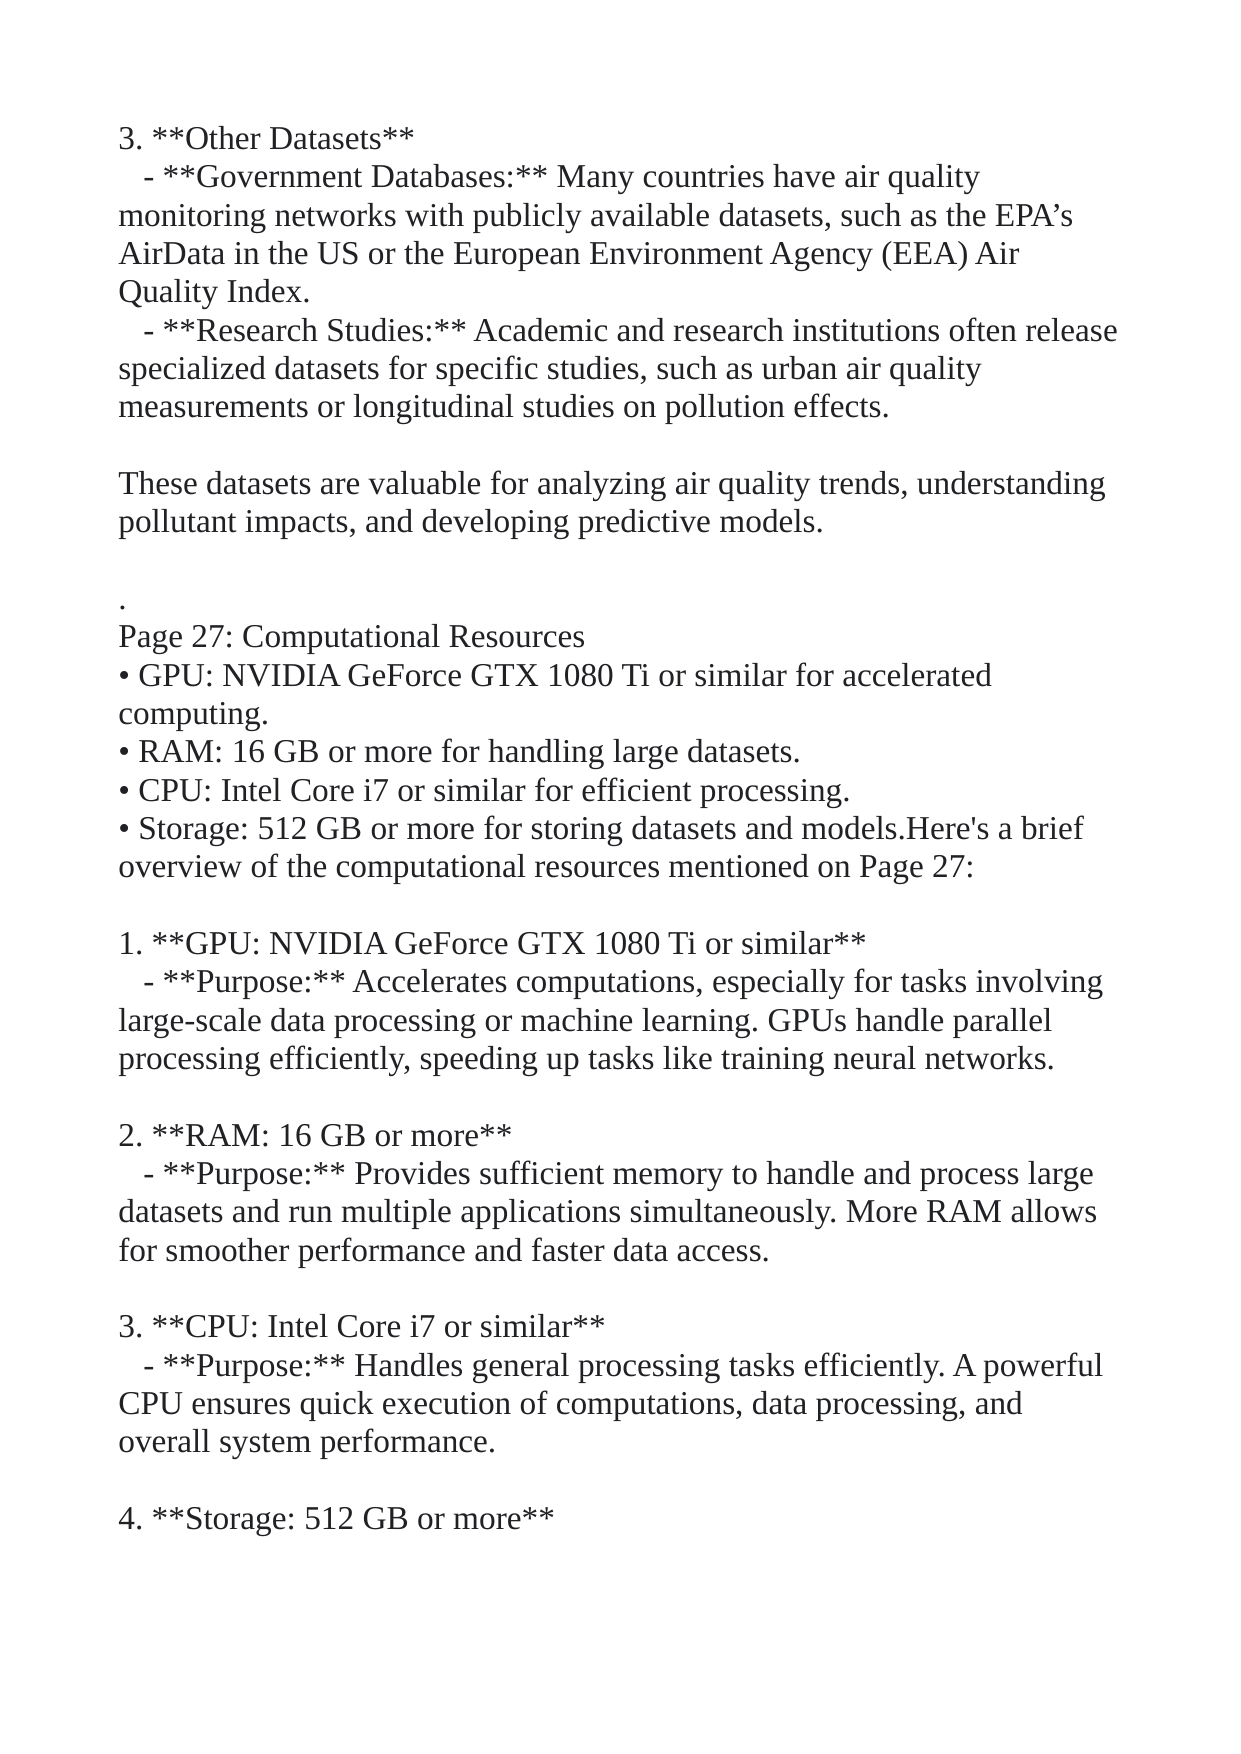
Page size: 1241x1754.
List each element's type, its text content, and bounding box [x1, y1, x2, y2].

text - **Purpose:** Provides sufficient memory to handle and process large datasets and run multiple applications simultaneously. More RAM allows for smoother performance and faster data access. [118, 1153, 1122, 1268]
text . Page 27: Computational Resources • GPU: NVIDIA GeForce GTX 1080 Ti or similar for accelerated computing. • RAM: 16 GB or more for handling large datasets. • CPU: Intel Core i7 or similar for efficient processing. • Storage: 512 GB or more for storing datasets and models.Here's a brief overview of the computational resources mentioned on Page 27: [118, 578, 1122, 885]
text 3. **Other Datasets** [118, 118, 1122, 156]
text - **Purpose:** Accelerates computations, especially for tasks involving large-scale data processing or machine learning. GPUs handle parallel processing efficiently, speeding up tasks like training neural networks. [118, 961, 1122, 1076]
text - **Purpose:** Handles general processing tasks efficiently. A powerful CPU ensures quick execution of computations, data processing, and overall system performance. [118, 1345, 1122, 1460]
text 2. **RAM: 16 GB or more** [118, 1115, 1122, 1153]
text - **Research Studies:** Academic and research institutions often release specialized datasets for specific studies, such as urban air quality measurements or longitudinal studies on pollution effects. [118, 310, 1122, 425]
text 4. **Storage: 512 GB or more** [118, 1498, 1122, 1536]
text These datasets are valuable for analyzing air quality trends, understanding pollutant impacts, and developing predictive models. [118, 463, 1122, 540]
text 3. **CPU: Intel Core i7 or similar** [118, 1306, 1122, 1345]
text 1. **GPU: NVIDIA GeForce GTX 1080 Ti or similar** [118, 923, 1122, 961]
text - **Government Databases:** Many countries have air quality monitoring networks with publicly available datasets, such as the EPA’s AirData in the US or the European Environment Agency (EEA) Air Quality Index. [118, 156, 1122, 310]
